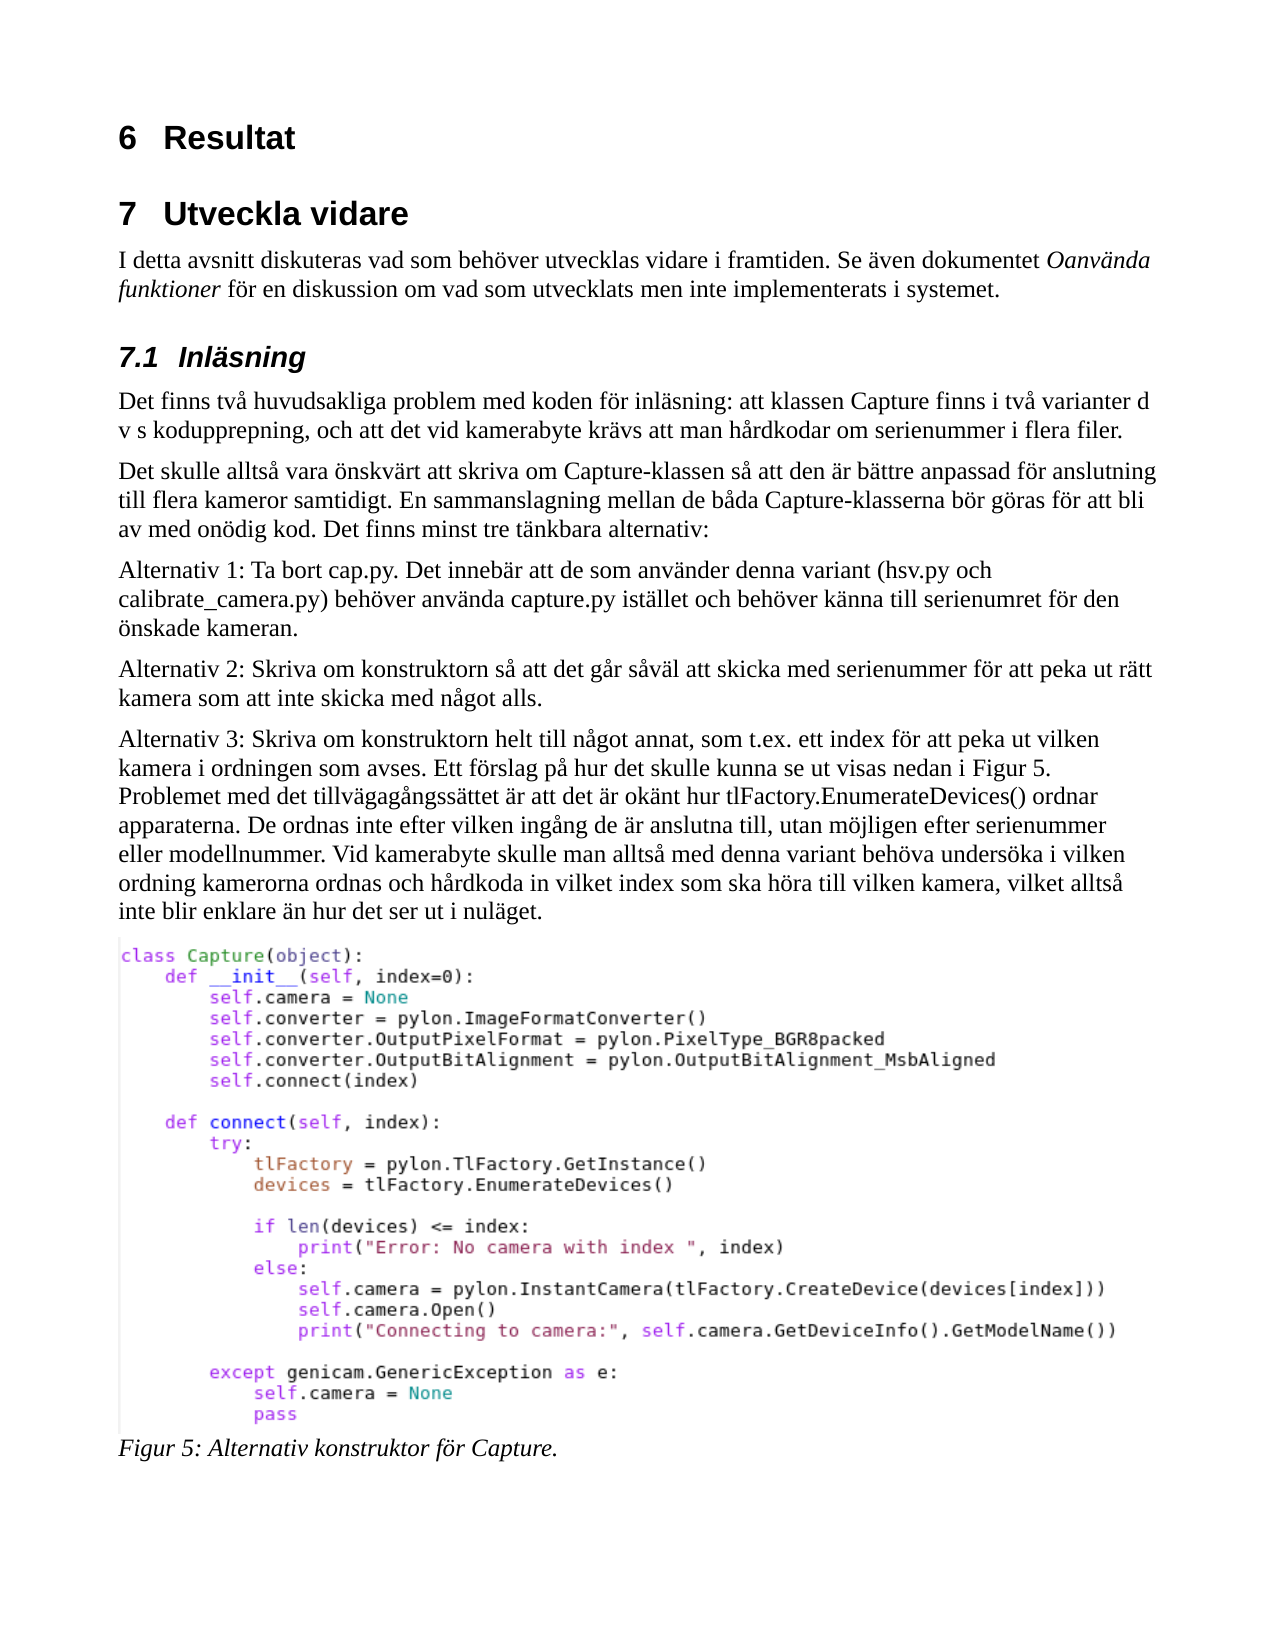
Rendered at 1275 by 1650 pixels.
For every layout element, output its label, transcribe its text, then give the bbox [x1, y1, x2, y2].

text Det finns två huvudsakliga problem med koden för inläsning: att klassen Capture finns i två varianter d v s kodupprepning, och att det vid kamerabyte krävs att man hårdkodar om serienummer i flera filer. [118, 386, 1157, 444]
text Figur 5: Alternativ konstruktor för Capture. [118, 1434, 1157, 1462]
subtitle Resultat [118, 118, 1157, 157]
subtitle Inläsning [118, 340, 1157, 374]
text Alternativ 1: Ta bort cap.py. Det innebär att de som använder denna variant (hsv.py och calibrate_camera.py) behöver använda capture.py istället och behöver känna till serienumret för den önskade kameran. [118, 555, 1157, 641]
text I detta avsnitt diskuteras vad som behöver utvecklas vidare i framtiden. Se även dokumentet Oanvända funktioner för en diskussion om vad som utvecklats men inte implementerats i systemet. [118, 245, 1157, 303]
picture [118, 937, 1157, 1434]
text Alternativ 3: Skriva om konstruktorn helt till något annat, som t.ex. ett index för att peka ut vilken kamera i ordningen som avses. Ett förslag på hur det skulle kunna se ut visas nedan i Figur 5. Problemet med det tillvägagångssättet är att det är okänt hur tlFactory.EnumerateDevices() ordnar apparaterna. De ordnas inte efter vilken ingång de är anslutna till, utan möjligen efter serienummer eller modellnummer. Vid kamerabyte skulle man alltså med denna variant behöva undersöka i vilken ordning kamerorna ordnas och hårdkoda in vilket index som ska höra till vilken kamera, vilket alltså inte blir enklare än hur det ser ut i nuläget. [118, 724, 1157, 925]
subtitle Utveckla vidare [118, 194, 1157, 233]
text Alternativ 2: Skriva om konstruktorn så att det går såväl att skicka med serienummer för att peka ut rätt kamera som att inte skicka med något alls. [118, 654, 1157, 711]
text Det skulle alltså vara önskvärt att skriva om Capture-klassen så att den är bättre anpassad för anslutning till flera kameror samtidigt. En sammanslagning mellan de båda Capture-klasserna bör göras för att bli av med onödig kod. Det finns minst tre tänkbara alternativ: [118, 456, 1157, 543]
